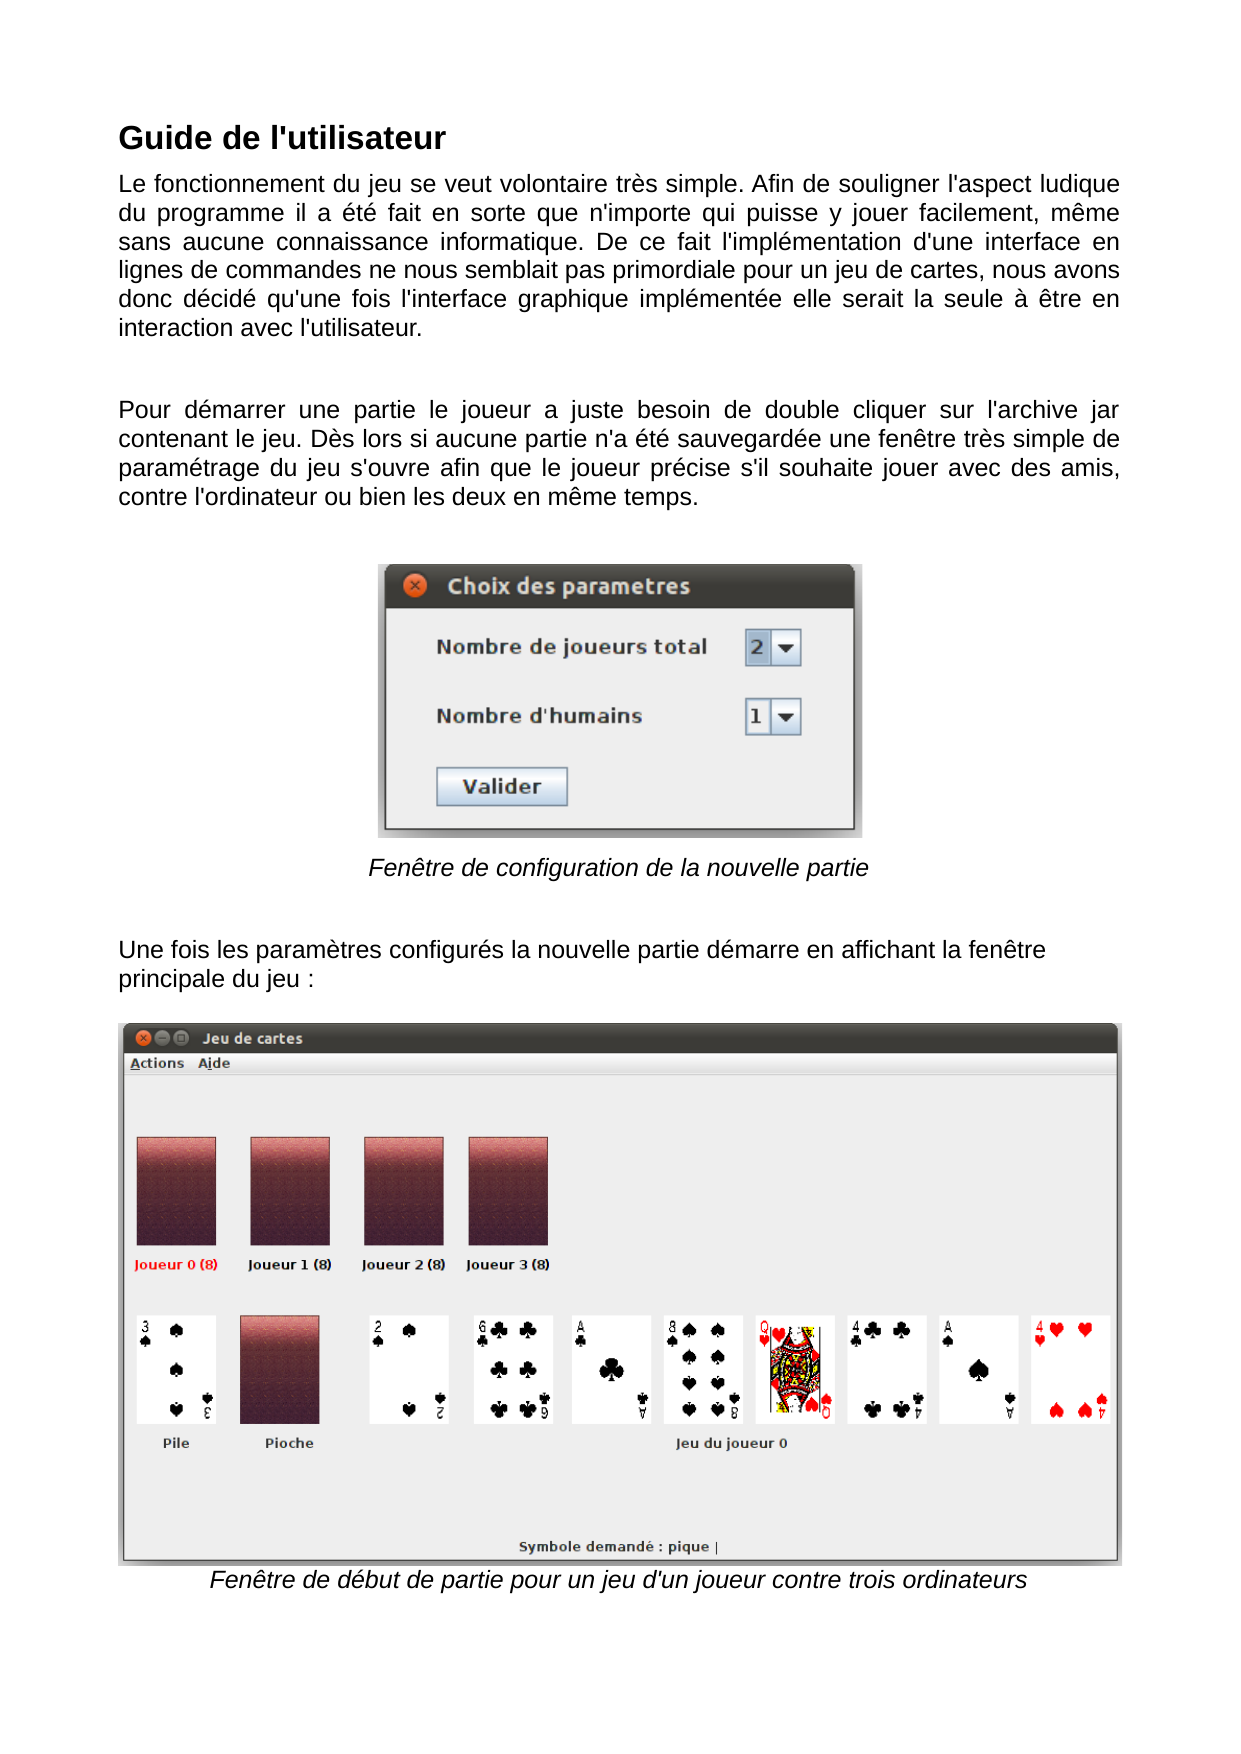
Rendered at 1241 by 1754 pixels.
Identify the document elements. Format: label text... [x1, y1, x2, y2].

text Fenêtre de configuration de la nouvelle partie [118, 853, 1122, 882]
text Le fonctionnement du jeu se veut volontaire très simple. Afin de souligner l'aspect ludique du programme il a été fait en sorte que n'importe qui puisse y jouer facilement, même sans aucune connaissance informatique. De ce fait l'implémentation d'une interface en lignes de commandes ne nous semblait pas primordiale pour un jeu de cartes, nous avons donc décidé qu'une fois l'interface graphique implémentée elle serait la seule à être en interaction avec l'utilisateur. [118, 169, 1122, 342]
text Une fois les paramètres configurés la nouvelle partie démarre en affichant la fenêtre principale du jeu : [118, 935, 1122, 993]
text Fenêtre de début de partie pour un jeu d'un joueur contre trois ordinateurs [118, 1566, 1122, 1594]
text Pour démarrer une partie le joueur a juste besoin de double cliquer sur l'archive jar contenant le jeu. Dès lors si aucune partie n'a été sauvegardée une fenêtre très simple de paramétrage du jeu s'ouvre afin que le joueur précise s'il souhaite jouer avec des amis, contre l'ordinateur ou bien les deux en même temps. [118, 395, 1122, 510]
text Guide de l'utilisateur [118, 118, 1122, 157]
picture [118, 1023, 1123, 1566]
picture [377, 564, 863, 838]
text [118, 1005, 1122, 1023]
